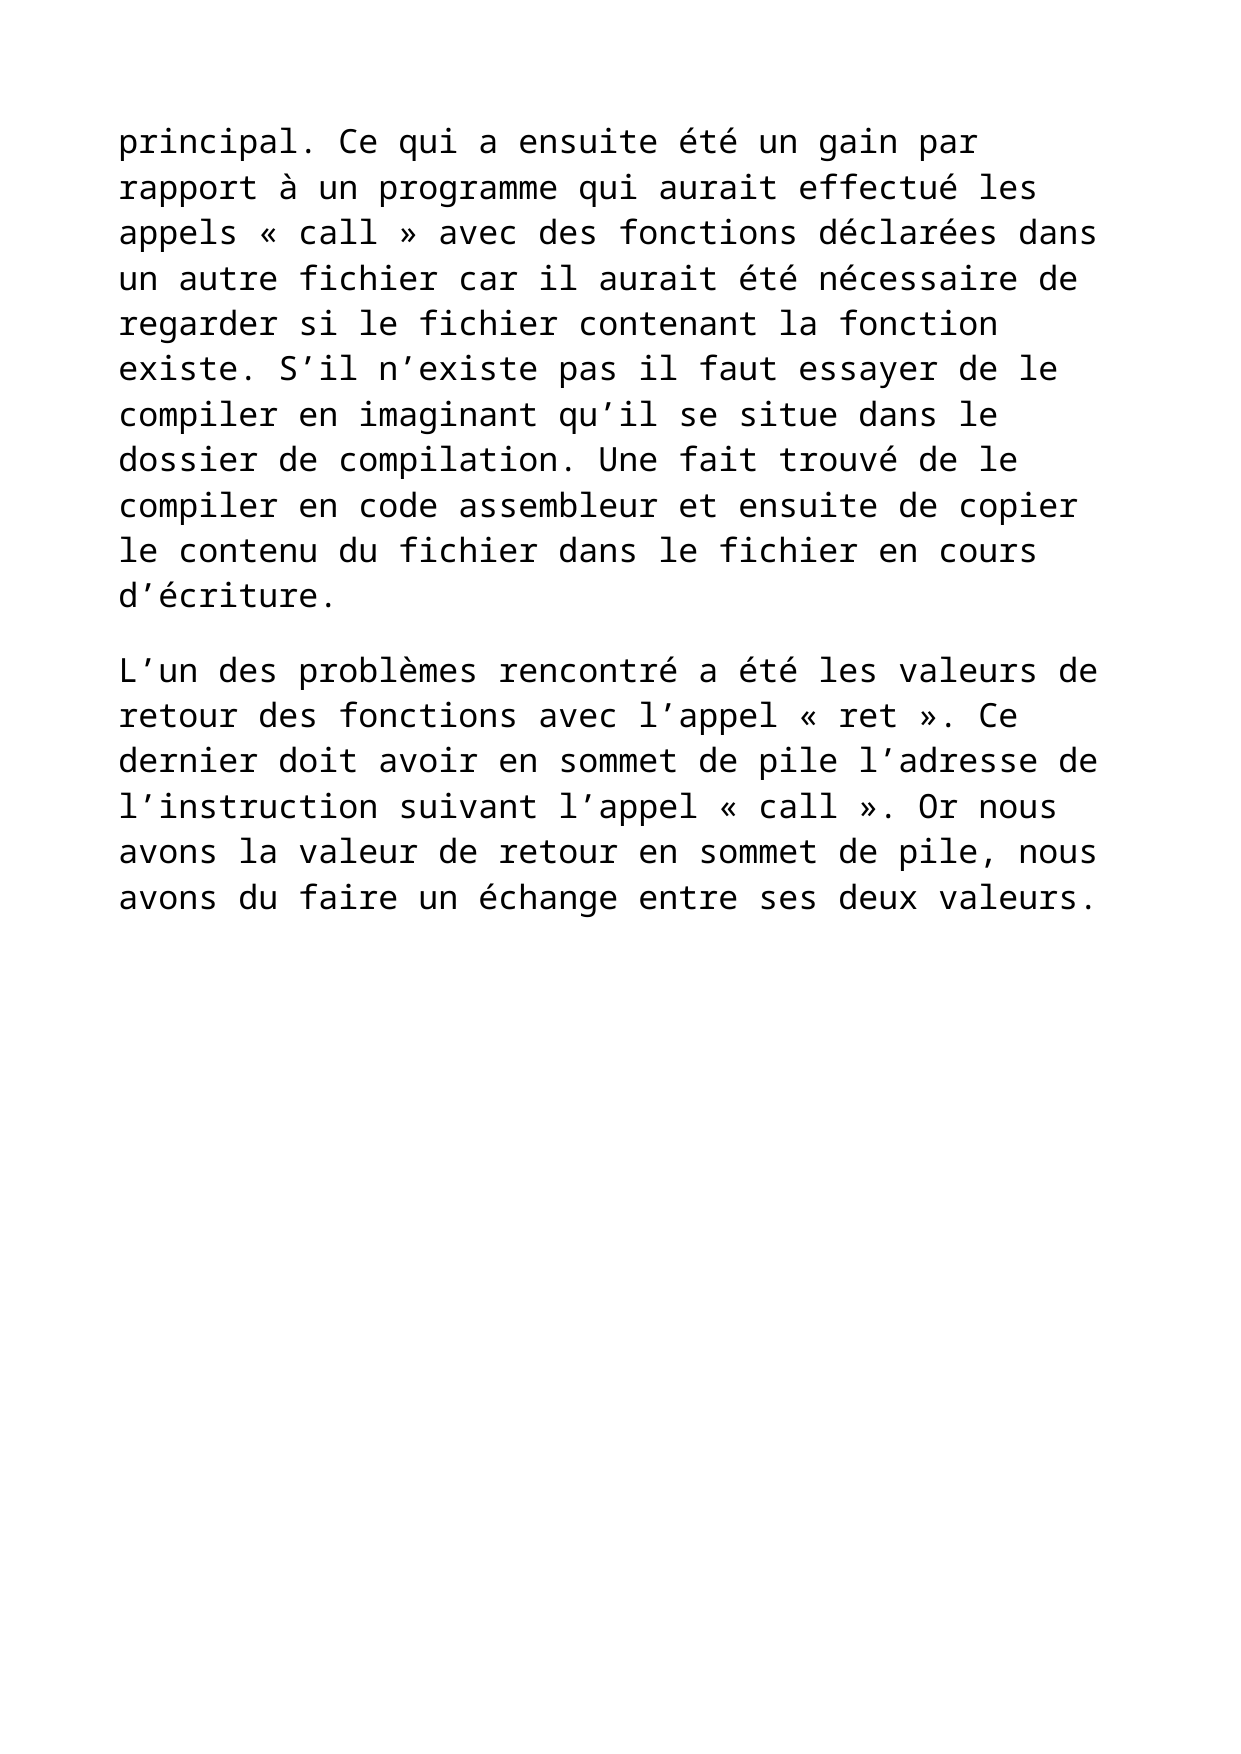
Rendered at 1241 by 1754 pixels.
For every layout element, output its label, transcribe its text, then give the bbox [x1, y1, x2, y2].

text L’un des problèmes rencontré a été les valeurs de retour des fonctions avec l’appel « ret ». Ce dernier doit avoir en sommet de pile l’adresse de l’instruction suivant l’appel « call ». Or nous avons la valeur de retour en sommet de pile, nous avons du faire un échange entre ses deux valeurs. [118, 646, 1122, 919]
text principal. Ce qui a ensuite été un gain par rapport à un programme qui aurait effectué les appels « call » avec des fonctions déclarées dans un autre fichier car il aurait été nécessaire de regarder si le fichier contenant la fonction existe. S’il n’existe pas il faut essayer de le compiler en imaginant qu’il se situe dans le dossier de compilation. Une fait trouvé de le compiler en code assembleur et ensuite de copier le contenu du fichier dans le fichier en cours d’écriture. [118, 118, 1122, 618]
